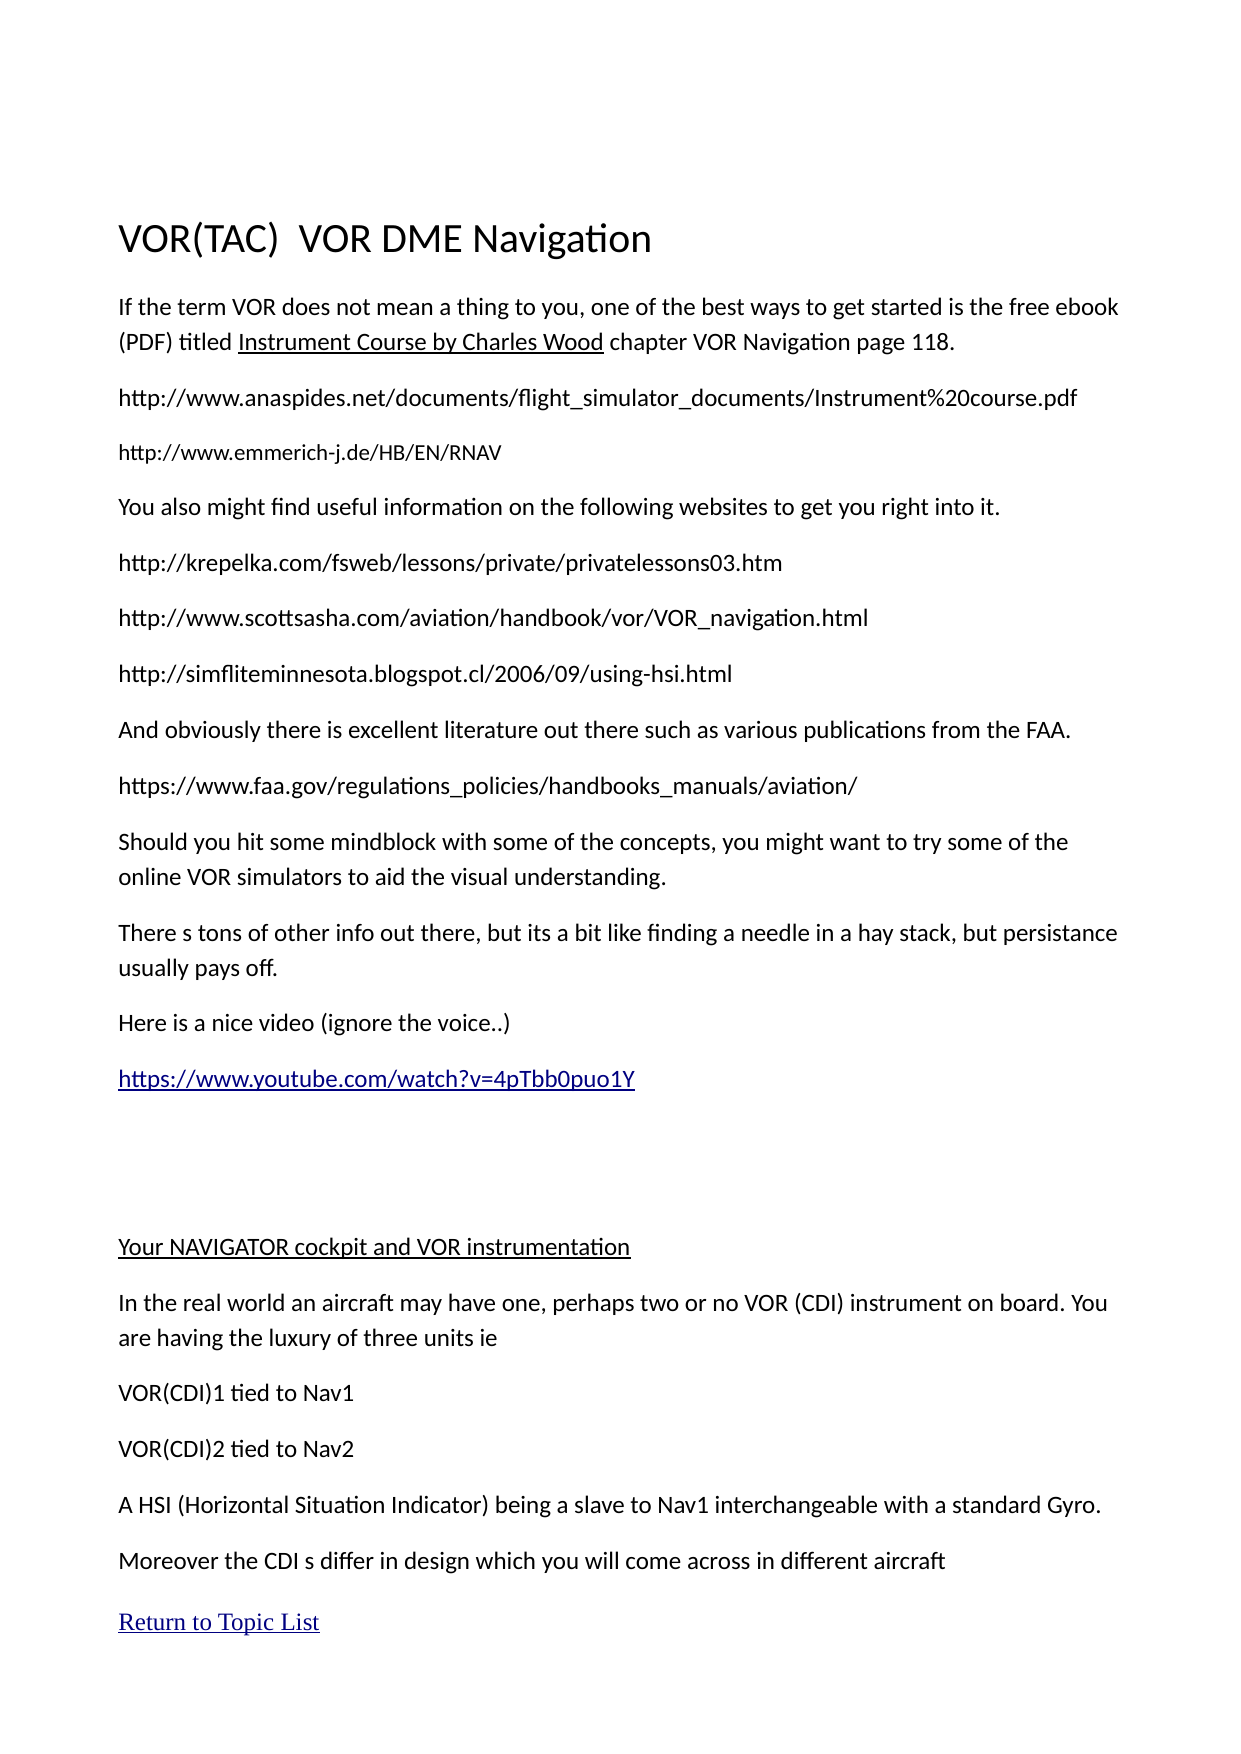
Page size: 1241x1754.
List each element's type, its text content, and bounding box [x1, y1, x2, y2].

text https://www.youtube.com/watch?v=4pTbb0puo1Y [118, 1063, 1122, 1094]
text Here is a nice video (ignore the voice..) [118, 1008, 1122, 1038]
text You also might find useful information on the following websites to get you right into it. [118, 491, 1122, 521]
text VOR(TAC) VOR DME Navigation [118, 212, 1122, 263]
text Moreover the CDI s differ in design which you will come across in different aircraft [118, 1545, 1122, 1576]
text Should you hit some mindblock with some of the concepts, you might want to try some of the online VOR simulators to aid the visual understanding. [118, 826, 1122, 891]
text If the term VOR does not mean a thing to you, one of the best ways to get started is the free ebook (PDF) titled Instrument Course by Charles Wood chapter VOR Navigation page 118. [118, 291, 1122, 357]
text http://simfliteminnesota.blogspot.cl/2006/09/using-hsi.html [118, 658, 1122, 689]
text http://krepelka.com/fsweb/lessons/private/privatelessons03.htm [118, 547, 1122, 577]
text In the real world an aircraft may have one, perhaps two or no VOR (CDI) instrument on board. You are having the luxury of three units ie [118, 1287, 1122, 1352]
text https://www.faa.gov/regulations_policies/handbooks_manuals/aviation/ [118, 770, 1122, 801]
text A HSI (Horizontal Situation Indicator) being a slave to Nav1 interchangeable with a standard Gyro. [118, 1489, 1122, 1520]
text http://www.anaspides.net/documents/flight_simulator_documents/Instrument%20course.pdf [118, 382, 1122, 413]
text VOR(CDI)2 tied to Nav2 [118, 1433, 1122, 1464]
text http://www.scottsasha.com/aviation/handbook/vor/VOR_navigation.html [118, 603, 1122, 633]
text There s tons of other info out there, but its a bit like finding a needle in a hay stack, but persistance usually pays off. [118, 917, 1122, 982]
text And obviously there is excellent literature out there such as various publications from the FAA. [118, 714, 1122, 745]
text VOR(CDI)1 tied to Nav1 [118, 1378, 1122, 1408]
text http://www.emmerich-j.de/HB/EN/RNAV [118, 438, 1122, 466]
text Your NAVIGATOR cockpit and VOR instrumentation [118, 1231, 1122, 1261]
